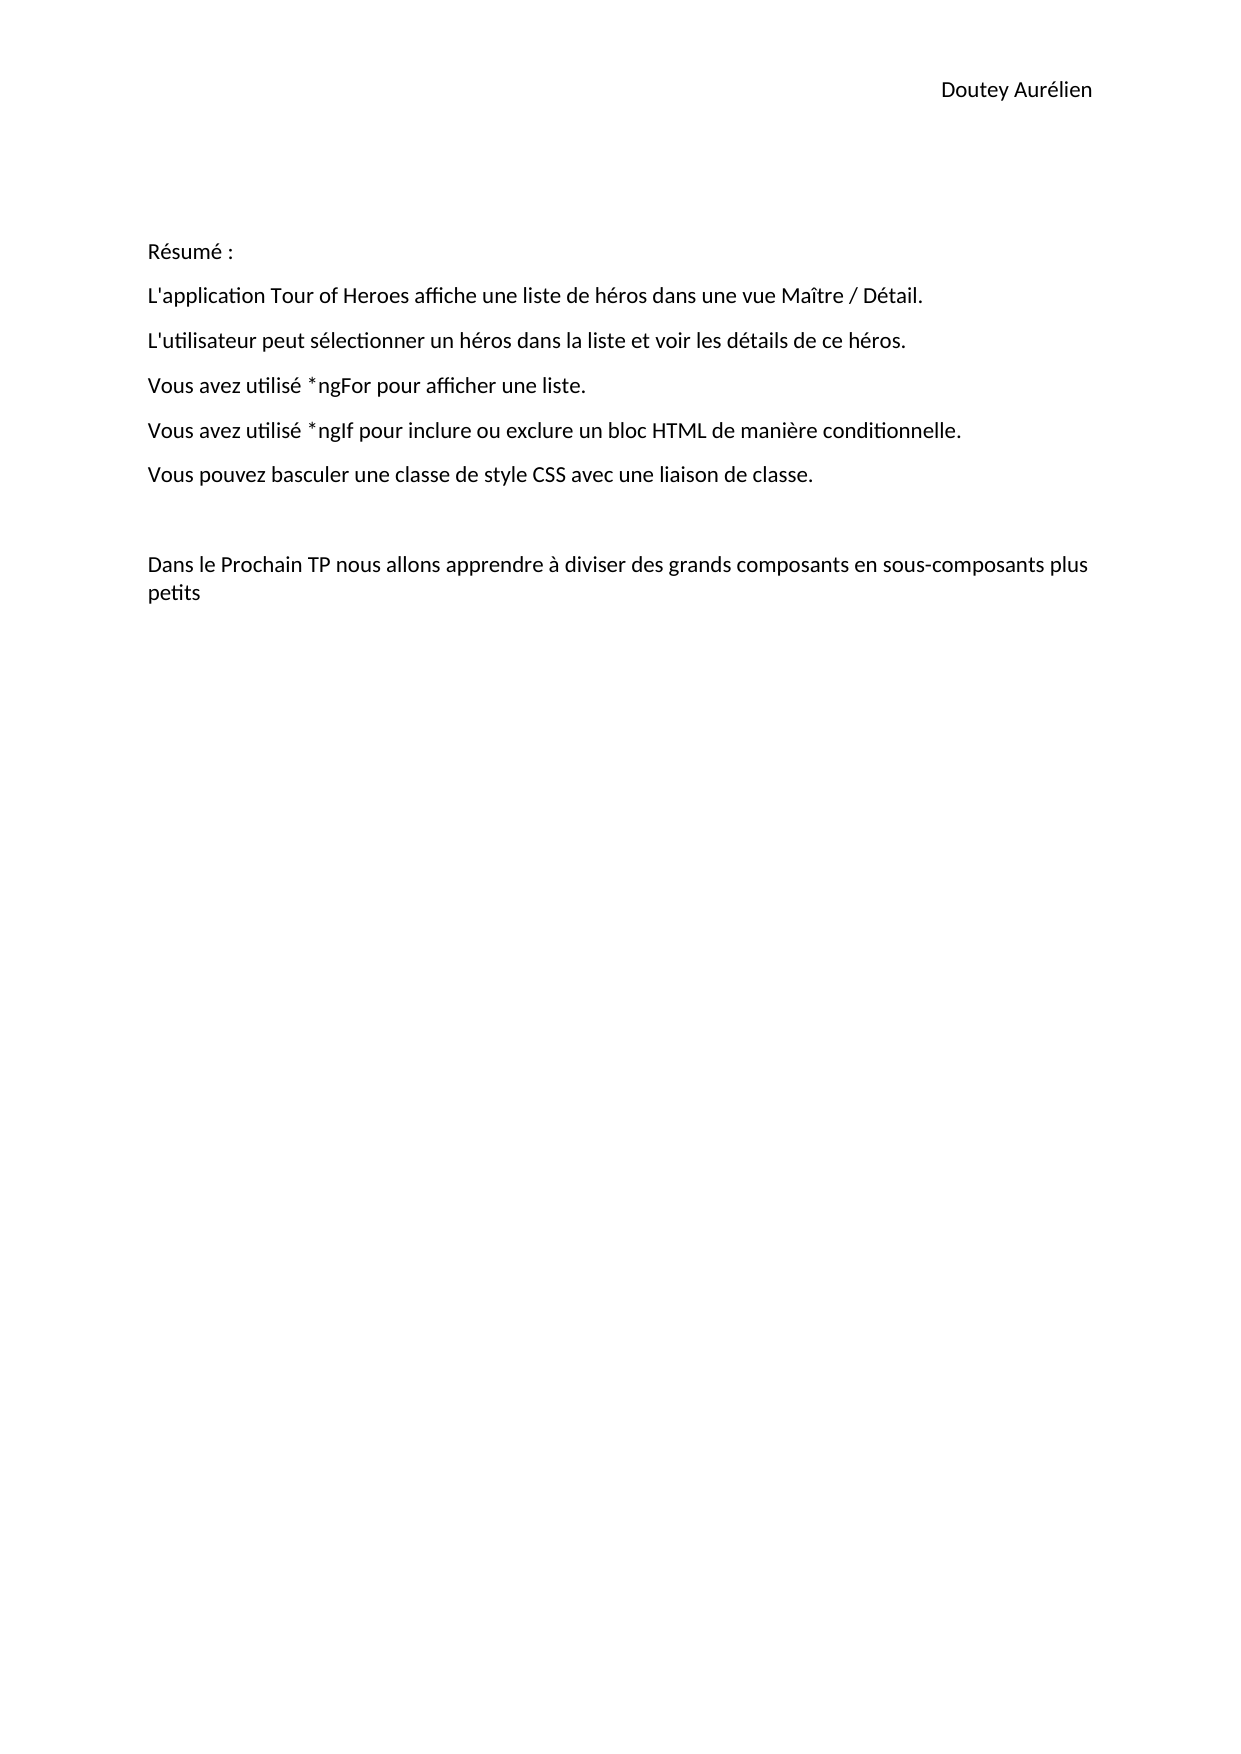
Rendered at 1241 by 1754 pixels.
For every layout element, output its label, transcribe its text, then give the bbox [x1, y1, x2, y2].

text Vous pouvez basculer une classe de style CSS avec une liaison de classe. [148, 460, 1093, 488]
text L'application Tour of Heroes affiche une liste de héros dans une vue Maître / Détail. [148, 282, 1093, 310]
text L'utilisateur peut sélectionner un héros dans la liste et voir les détails de ce héros. [148, 326, 1093, 354]
text Dans le Prochain TP nous allons apprendre à diviser des grands composants en sous-composants plus petits [148, 550, 1093, 606]
text Vous avez utilisé *ngFor pour afficher une liste. [148, 371, 1093, 399]
text Résumé : [148, 237, 1093, 265]
text Vous avez utilisé *ngIf pour inclure ou exclure un bloc HTML de manière conditionnelle. [148, 416, 1093, 444]
